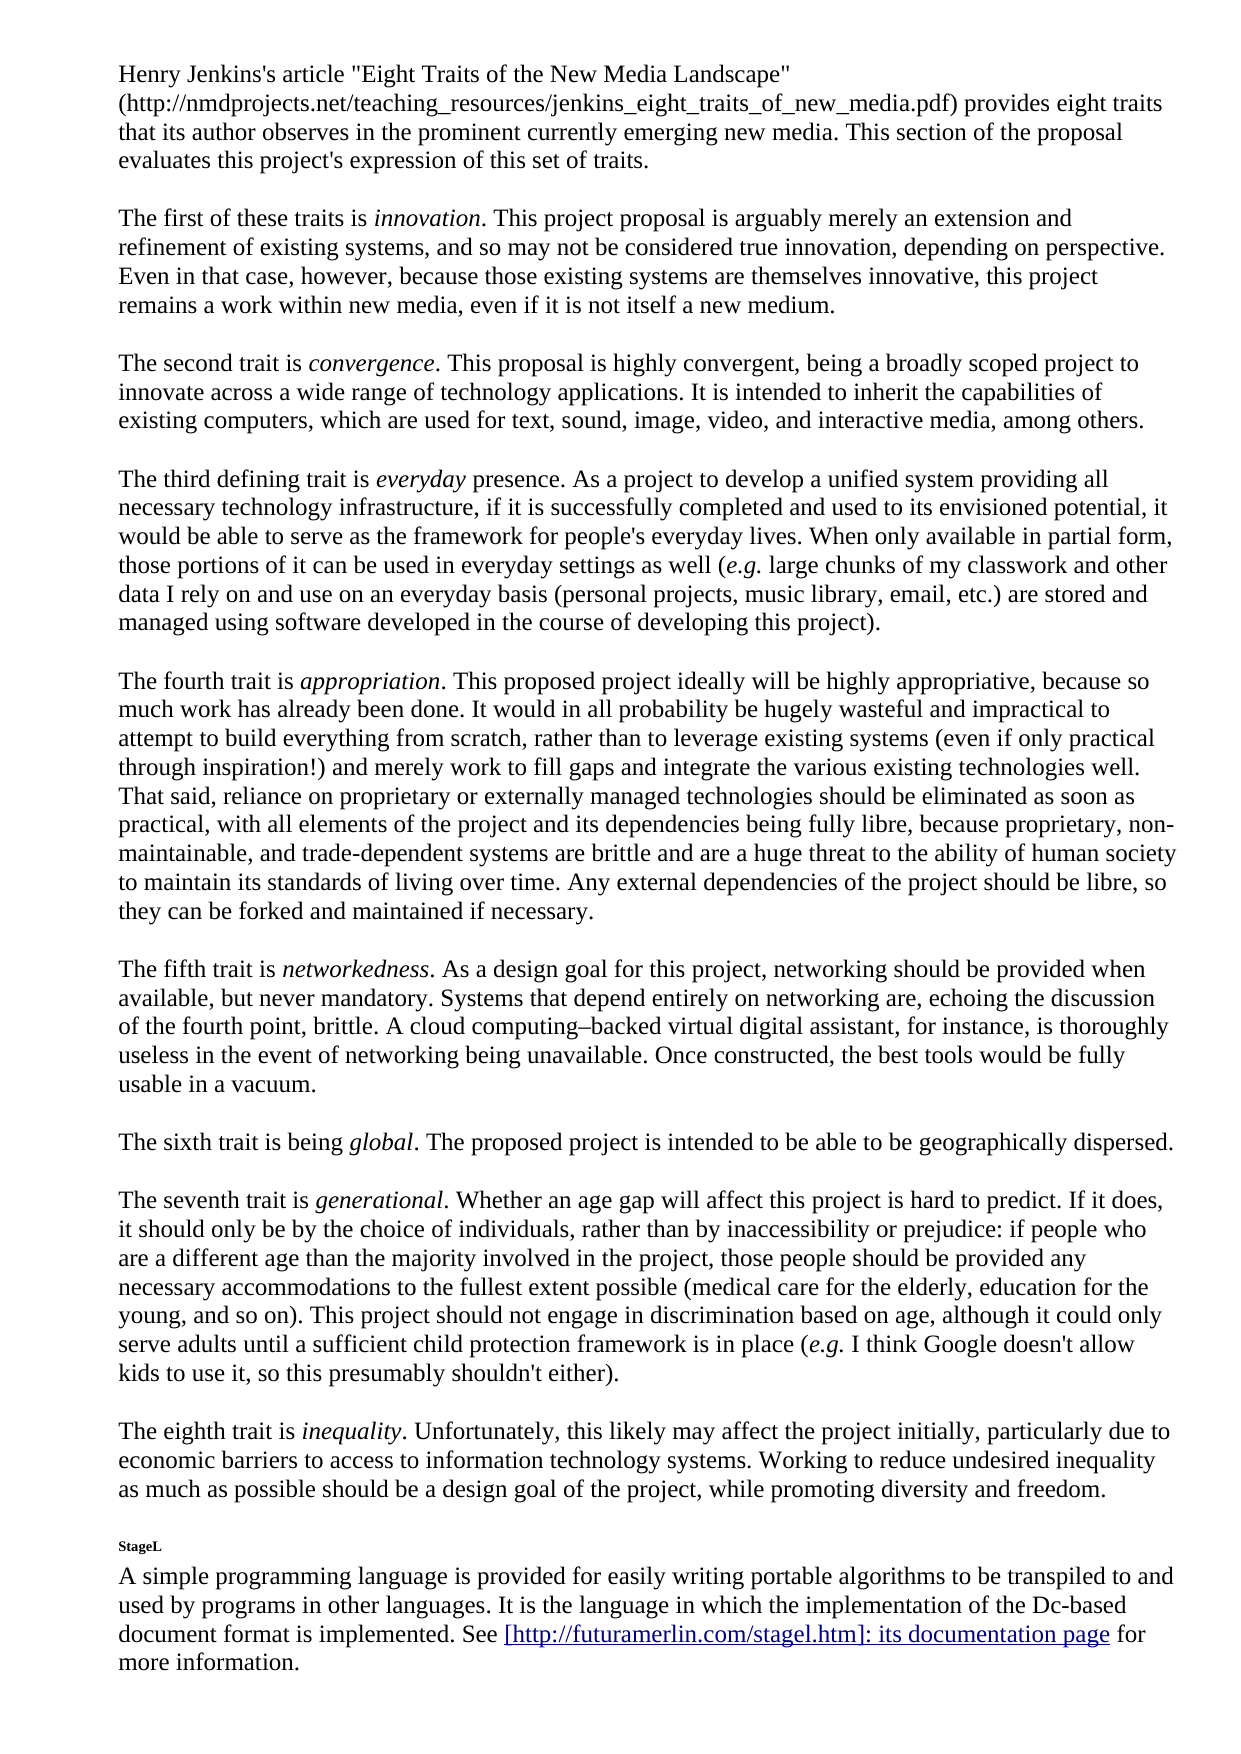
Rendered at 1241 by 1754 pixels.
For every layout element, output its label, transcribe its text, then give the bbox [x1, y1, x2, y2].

text The seventh trait is generational. Whether an age gap will affect this project is hard to predict. If it does, it should only be by the choice of individuals, rather than by inaccessibility or prejudice: if people who are a different age than the majority involved in the project, those people should be provided any necessary accommodations to the fullest extent possible (medical care for the elderly, education for the young, and so on). This project should not engage in discrimination based on age, although it could only serve adults until a sufficient child protection framework is in place (e.g. I think Google doesn't allow kids to use it, so this presumably shouldn't either). [118, 1185, 1181, 1387]
text The first of these traits is innovation. This project proposal is arguably merely an extension and refinement of existing systems, and so may not be considered true innovation, depending on perspective. Even in that case, however, because those existing systems are themselves innovative, this project remains a work within new media, even if it is not itself a new medium. [118, 203, 1181, 318]
text A simple programming language is provided for easily writing portable algorithms to be transpiled to and used by programs in other languages. It is the language in which the implementation of the Dc-based document format is implemented. See [http://futuramerlin.com/stagel.htm]: its documentation page for more information. [118, 1561, 1181, 1676]
text The second trait is convergence. This proposal is highly convergent, being a broadly scoped project to innovate across a wide range of technology applications. It is intended to inherit the capabilities of existing computers, which are used for text, sound, image, video, and interactive media, among others. [118, 348, 1181, 434]
text The fifth trait is networkedness. As a design goal for this project, networking should be provided when available, but never mandatory. Systems that depend entirely on networking are, echoing the discussion of the fourth point, brittle. A cloud computing–backed virtual digital assistant, for instance, is thoroughly useless in the event of networking being unavailable. Once constructed, the best tools would be fully usable in a vacuum. [118, 954, 1181, 1098]
text The sixth trait is being global. The proposed project is intended to be able to be geographically dispersed. [118, 1127, 1181, 1156]
text Henry Jenkins's article "Eight Traits of the New Media Landscape" (http://nmdprojects.net/teaching_resources/jenkins_eight_traits_of_new_media.pdf) provides eight traits that its author observes in the prominent currently emerging new media. This section of the proposal evaluates this project's expression of this set of traits. [118, 59, 1181, 174]
text The fourth trait is appropriation. This proposed project ideally will be highly appropriative, because so much work has already been done. It would in all probability be hugely wasteful and impractical to attempt to build everything from scratch, rather than to leverage existing systems (even if only practical through inspiration!) and merely work to fill gaps and integrate the various existing technologies well. That said, reliance on proprietary or externally managed technologies should be eliminated as soon as practical, with all elements of the project and its dependencies being fully libre, because proprietary, non-maintainable, and trade-dependent systems are brittle and are a huge threat to the ability of human society to maintain its standards of living over time. Any external dependencies of the project should be libre, so they can be forked and maintained if necessary. [118, 666, 1181, 924]
subtitle StageL [118, 1538, 1181, 1555]
text The eighth trait is inequality. Unfortunately, this likely may affect the project initially, particularly due to economic barriers to access to information technology systems. Working to reduce undesired inequality as much as possible should be a design goal of the project, while promoting diversity and freedom. [118, 1416, 1181, 1502]
text The third defining trait is everyday presence. As a project to develop a unified system providing all necessary technology infrastructure, if it is successfully completed and used to its envisioned potential, it would be able to serve as the framework for people's everyday lives. When only available in partial form, those portions of it can be used in everyday settings as well (e.g. large chunks of my classwork and other data I rely on and use on an everyday basis (personal projects, music library, email, etc.) are stored and managed using software developed in the course of developing this project). [118, 464, 1181, 636]
